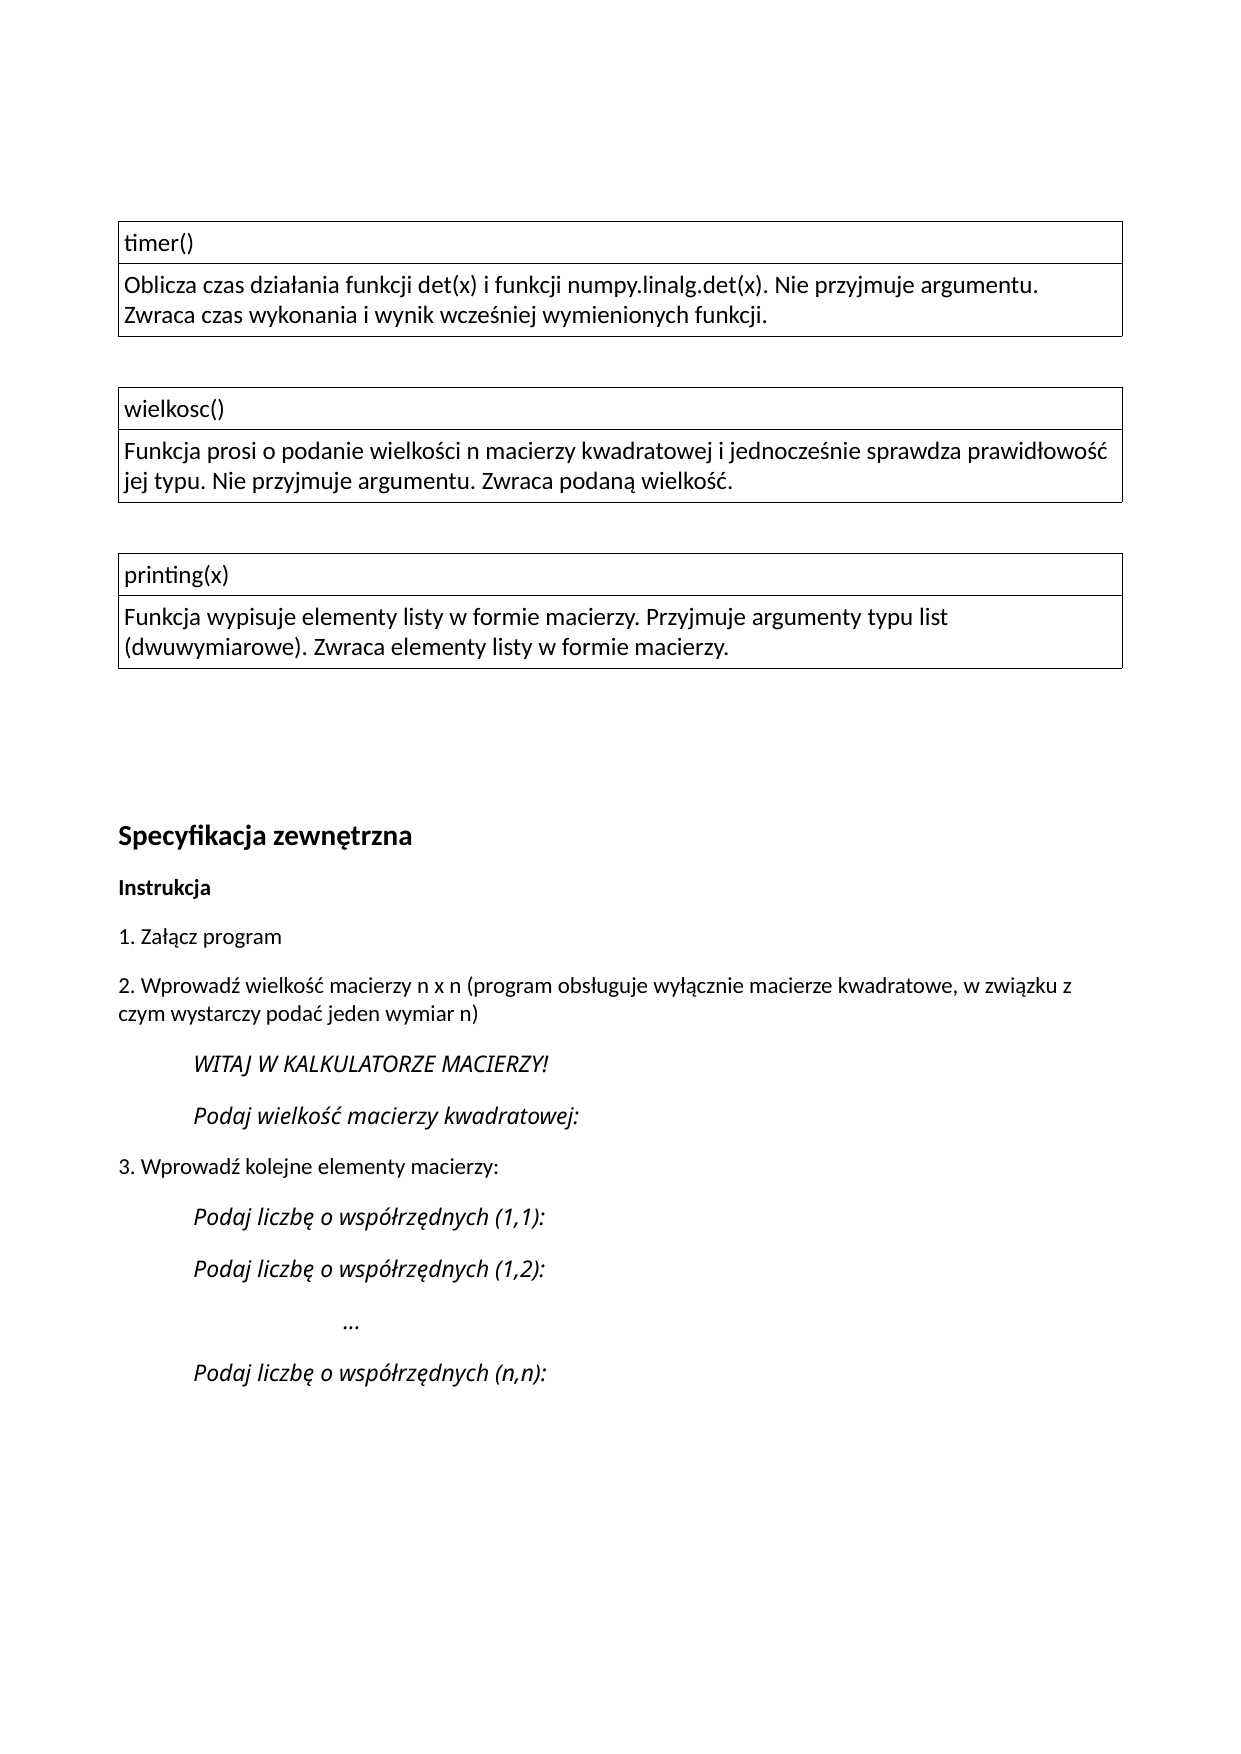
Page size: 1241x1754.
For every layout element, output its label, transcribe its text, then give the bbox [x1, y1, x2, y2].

text Podaj wielkość macierzy kwadratowej: [118, 1100, 1122, 1131]
text Podaj liczbę o współrzędnych (1,2): [118, 1253, 1122, 1284]
table_cell Funkcja prosi o podanie wielkości n macierzy kwadratowej i jednocześnie sprawdza prawidłowość jej typu. Nie przyjmuje argumentu. Zwraca podaną wielkość. [119, 430, 1122, 502]
text Instrukcja [118, 873, 1122, 901]
table_header wielkosc() [119, 388, 1122, 429]
table_cell Funkcja wypisuje elementy listy w formie macierzy. Przyjmuje argumenty typu list (dwuwymiarowe). Zwraca elementy listy w formie macierzy. [119, 596, 1122, 668]
text 1. Załącz program [118, 922, 1122, 950]
text Specyfikacja zewnętrzna [118, 817, 1122, 852]
table_header printing(x) [119, 554, 1122, 595]
text WITAJ W KALKULATORZE MACIERZY! [118, 1048, 1122, 1079]
table_header timer() [119, 222, 1122, 263]
table_cell Oblicza czas działania funkcji det(x) i funkcji numpy.linalg.det(x). Nie przyjmuje argumentu. Zwraca czas wykonania i wynik wcześniej wymienionych funkcji. [119, 264, 1122, 336]
text Podaj liczbę o współrzędnych (1,1): [118, 1201, 1122, 1232]
text 2. Wprowadź wielkość macierzy n x n (program obsługuje wyłącznie macierze kwadratowe, w związku z czym wystarczy podać jeden wymiar n) [118, 971, 1122, 1027]
text 3. Wprowadź kolejne elementy macierzy: [118, 1152, 1122, 1180]
text ... [118, 1305, 1122, 1336]
text Podaj liczbę o współrzędnych (n,n): [193, 1357, 1122, 1388]
